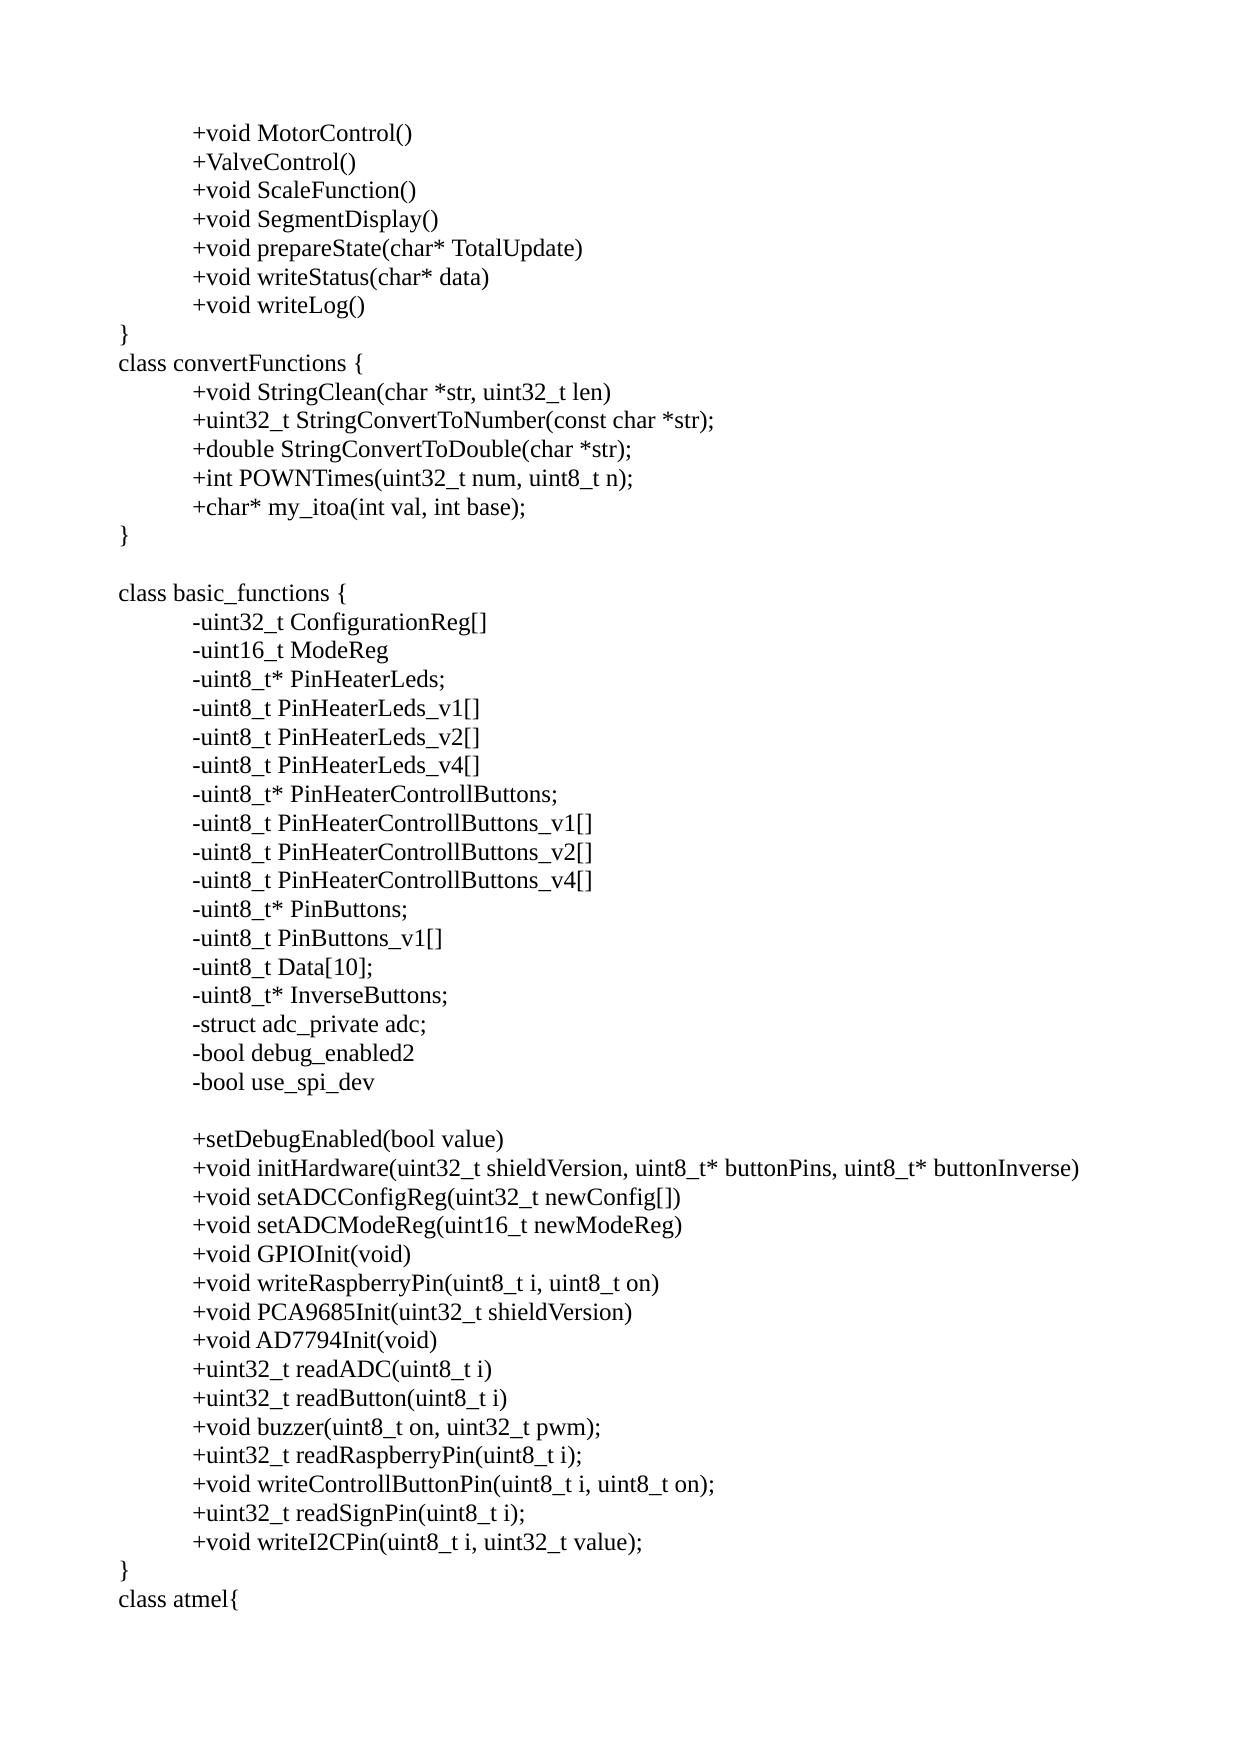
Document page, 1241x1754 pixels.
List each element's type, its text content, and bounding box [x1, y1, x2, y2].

text -uint8_t* InverseButtons; [118, 981, 1122, 1009]
text +uint32_t readSignPin(uint8_t i); [118, 1498, 1122, 1527]
text -uint8_t PinHeaterControllButtons_v2[] [118, 837, 1122, 866]
text -uint8_t PinHeaterControllButtons_v4[] [118, 866, 1122, 894]
text class convertFunctions { [118, 348, 1122, 377]
text +uint32_t readButton(uint8_t i) [118, 1383, 1122, 1412]
text -uint8_t Data[10]; [118, 952, 1122, 981]
text -uint8_t PinButtons_v1[] [118, 923, 1122, 952]
text -uint8_t PinHeaterControllButtons_v1[] [118, 808, 1122, 837]
text +void AD7794Init(void) [118, 1326, 1122, 1354]
text } [118, 319, 1122, 348]
text +void writeControllButtonPin(uint8_t i, uint8_t on); [118, 1469, 1122, 1498]
text +void prepareState(char* TotalUpdate) [118, 233, 1122, 262]
text -uint32_t ConfigurationReg[] [118, 607, 1122, 636]
text -bool use_spi_dev [118, 1067, 1122, 1096]
text class basic_functions { [118, 578, 1122, 607]
text } [118, 1556, 1122, 1584]
text +void MotorControl() [118, 118, 1122, 147]
text +void setADCConfigReg(uint32_t newConfig[]) [118, 1182, 1122, 1211]
text -uint16_t ModeReg [118, 636, 1122, 664]
text -bool debug_enabled2 [118, 1038, 1122, 1067]
text +void setADCModeReg(uint16_t newModeReg) [118, 1211, 1122, 1239]
text +void GPIOInit(void) [118, 1239, 1122, 1268]
text +void initHardware(uint32_t shieldVersion, uint8_t* buttonPins, uint8_t* buttonInverse) [118, 1153, 1122, 1182]
text -uint8_t PinHeaterLeds_v1[] [118, 693, 1122, 722]
text -uint8_t PinHeaterLeds_v2[] [118, 722, 1122, 751]
text -uint8_t* PinButtons; [118, 894, 1122, 923]
text +uint32_t StringConvertToNumber(const char *str); [118, 406, 1122, 434]
text +void SegmentDisplay() [118, 204, 1122, 233]
text -struct adc_private adc; [118, 1009, 1122, 1038]
text +void writeRaspberryPin(uint8_t i, uint8_t on) [118, 1268, 1122, 1297]
text +int POWNTimes(uint32_t num, uint8_t n); [118, 463, 1122, 492]
text } [118, 521, 1122, 549]
text class atmel{ [118, 1584, 1122, 1613]
text +void PCA9685Init(uint32_t shieldVersion) [118, 1297, 1122, 1326]
text +uint32_t readRaspberryPin(uint8_t i); [118, 1441, 1122, 1469]
text +char* my_itoa(int val, int base); [118, 492, 1122, 521]
text +void writeI2CPin(uint8_t i, uint32_t value); [118, 1527, 1122, 1556]
text +void writeStatus(char* data) [118, 262, 1122, 291]
text +void ScaleFunction() [118, 176, 1122, 204]
text +uint32_t readADC(uint8_t i) [118, 1354, 1122, 1383]
text +setDebugEnabled(bool value) [118, 1124, 1122, 1153]
text -uint8_t PinHeaterLeds_v4[] [118, 751, 1122, 779]
text +void writeLog() [118, 291, 1122, 319]
text -uint8_t* PinHeaterLeds; [118, 664, 1122, 693]
text +void buzzer(uint8_t on, uint32_t pwm); [118, 1412, 1122, 1441]
text -uint8_t* PinHeaterControllButtons; [118, 779, 1122, 808]
text +void StringClean(char *str, uint32_t len) [118, 377, 1122, 406]
text +double StringConvertToDouble(char *str); [118, 434, 1122, 463]
text +ValveControl() [118, 147, 1122, 176]
